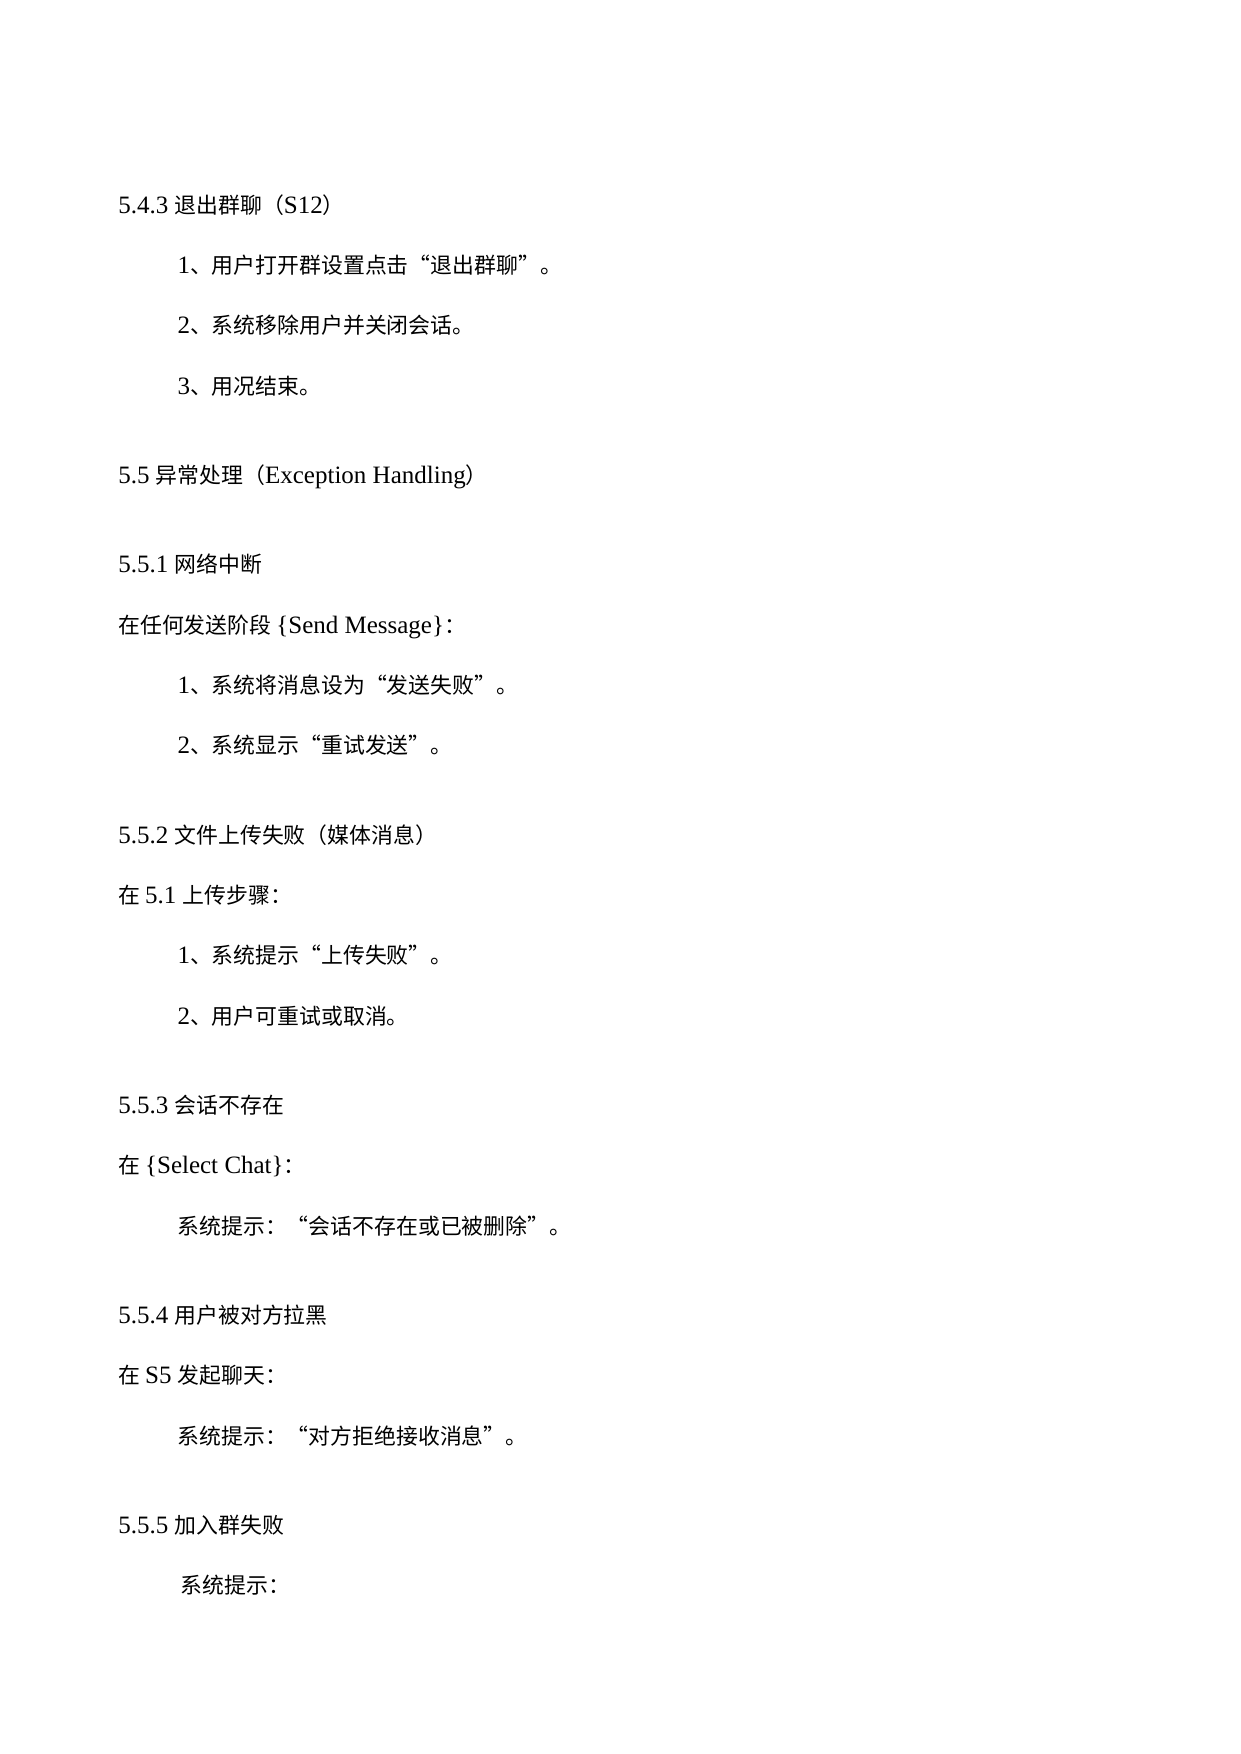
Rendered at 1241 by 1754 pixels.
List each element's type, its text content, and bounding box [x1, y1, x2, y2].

text 5.5.5 加入群失败 [118, 1508, 1122, 1540]
list 2、系统显示“重试发送”。 [177, 728, 1122, 760]
text 在 S5 发起聊天： [118, 1358, 1122, 1390]
list 2、用户可重试或取消。 [177, 999, 1122, 1031]
text 5.5.4 用户被对方拉黑 [118, 1298, 1122, 1330]
text 5.5 异常处理（Exception Handling） [118, 458, 1122, 490]
text 5.5.3 会话不存在 [118, 1088, 1122, 1120]
text 5.4.3 退出群聊（S12） [118, 188, 1122, 219]
text 在任何发送阶段 {Send Message}： [118, 608, 1122, 639]
list 3、用况结束。 [177, 369, 1122, 401]
list 1、系统将消息设为“发送失败”。 [177, 668, 1122, 700]
text 在 5.1 上传步骤： [118, 878, 1122, 910]
list 系统提示：“会话不存在或已被删除”。 [177, 1209, 1122, 1241]
list 1、系统提示“上传失败”。 [177, 938, 1122, 970]
list 1、用户打开群设置点击“退出群聊”。 [177, 248, 1122, 280]
text 在 {Select Chat}： [118, 1148, 1122, 1180]
text 5.5.2 文件上传失败（媒体消息） [118, 818, 1122, 849]
text 5.5.1 网络中断 [118, 547, 1122, 579]
list 系统提示：“对方拒绝接收消息”。 [177, 1419, 1122, 1451]
text 系统提示： [118, 1568, 1122, 1600]
list 2、系统移除用户并关闭会话。 [177, 308, 1122, 340]
